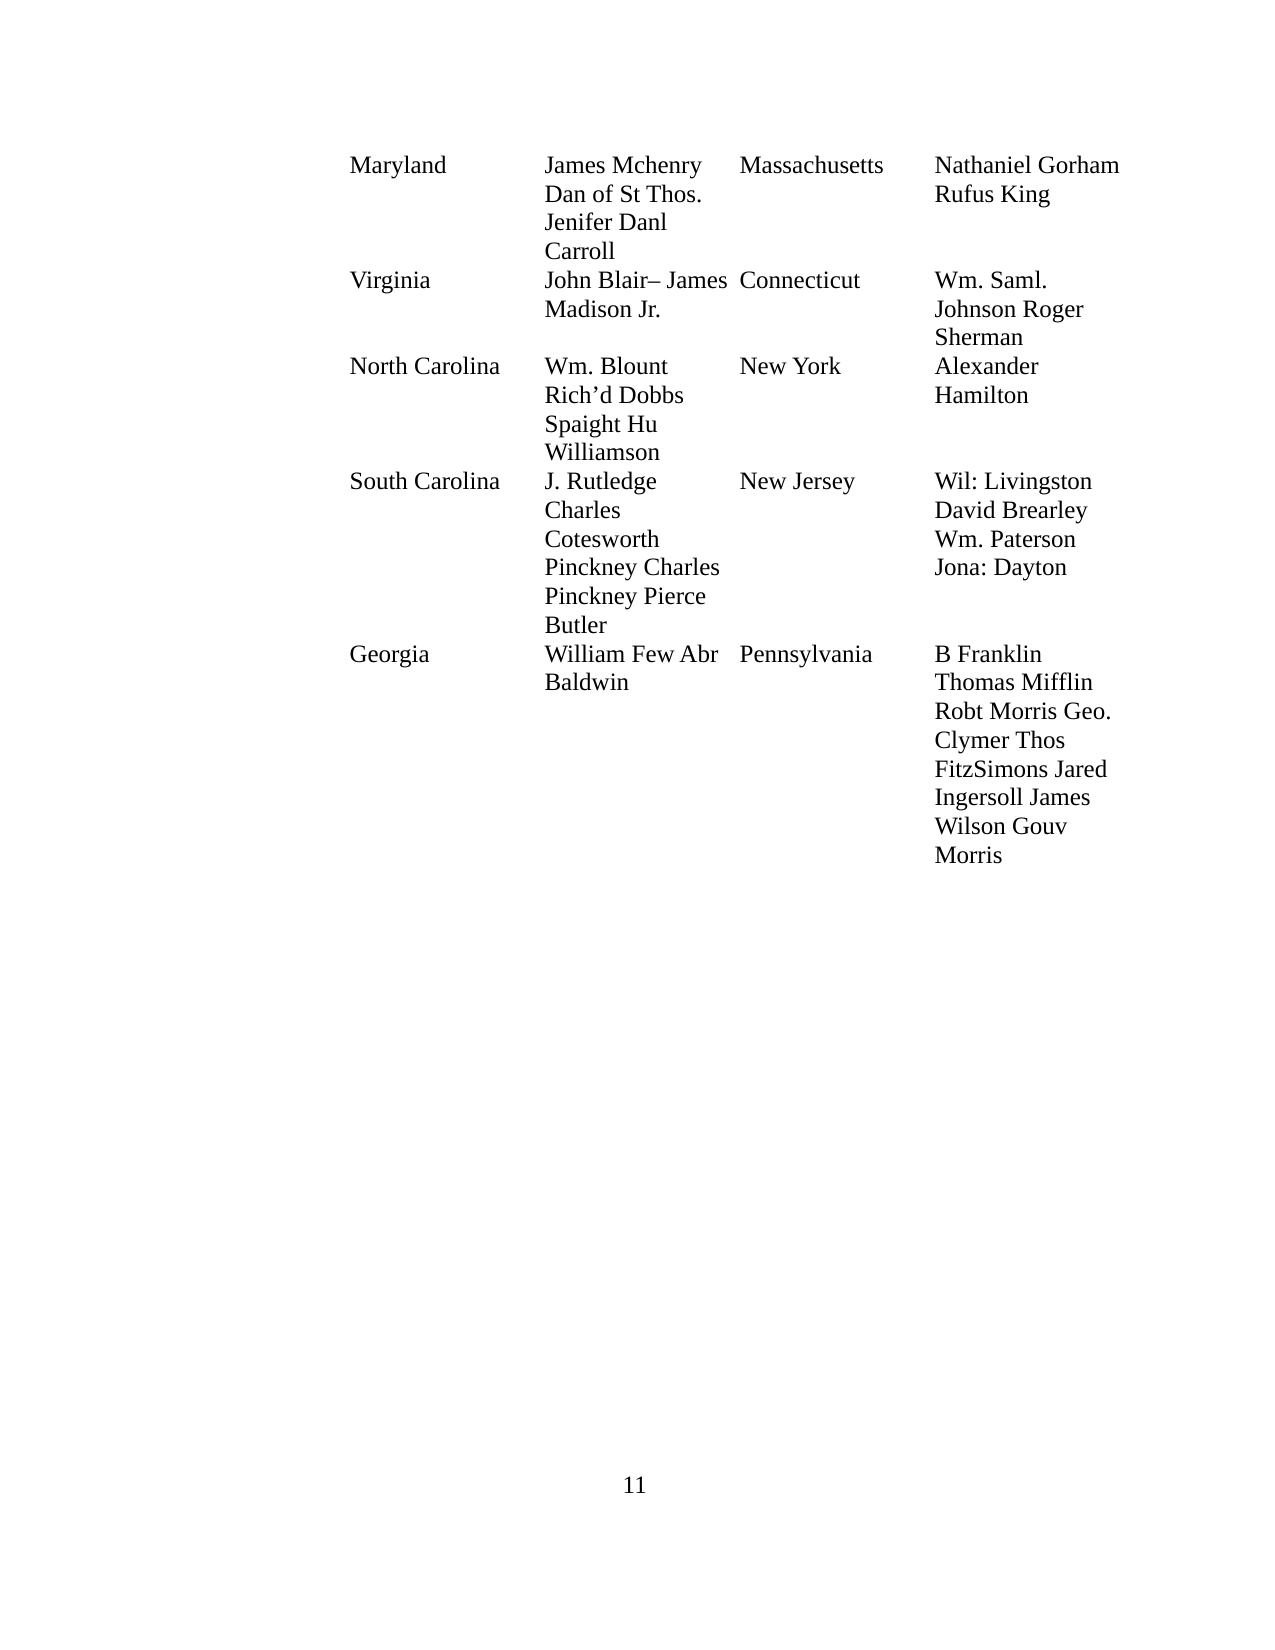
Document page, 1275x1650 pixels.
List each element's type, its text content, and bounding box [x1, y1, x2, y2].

table_cell [150, 351, 345, 466]
table_cell John Blair– James Madison Jr. [540, 265, 735, 351]
table_cell Nathaniel Gorham Rufus King [930, 150, 1125, 265]
table_cell [150, 265, 345, 351]
table_cell South Carolina [345, 466, 540, 639]
table_cell J. Rutledge Charles Cotesworth Pinckney Charles Pinckney Pierce Butler [540, 466, 735, 639]
table_cell New York [735, 351, 930, 466]
table_cell Georgia [345, 639, 540, 869]
table_cell [150, 466, 345, 639]
table_cell Alexander Hamilton [930, 351, 1125, 466]
table_cell William Few Abr Baldwin [540, 639, 735, 869]
table_cell Pennsylvania [735, 639, 930, 869]
table_cell James Mchenry Dan of St Thos. Jenifer Danl Carroll [540, 150, 735, 265]
table_cell Connecticut [735, 265, 930, 351]
table_cell [150, 150, 345, 265]
table_cell Wil: Livingston David Brearley Wm. Paterson Jona: Dayton [930, 466, 1125, 639]
table_cell North Carolina [345, 351, 540, 466]
table_cell New Jersey [735, 466, 930, 639]
table_cell [150, 639, 345, 869]
table_cell Virginia [345, 265, 540, 351]
table_cell Massachusetts [735, 150, 930, 265]
table_cell Wm. Saml. Johnson Roger Sherman [930, 265, 1125, 351]
table_cell Maryland [345, 150, 540, 265]
table_cell Wm. Blount Rich’d Dobbs Spaight Hu Williamson [540, 351, 735, 466]
table_cell B Franklin Thomas Mifflin Robt Morris Geo. Clymer Thos FitzSimons Jared Ingersoll James Wilson Gouv Morris [930, 639, 1125, 869]
